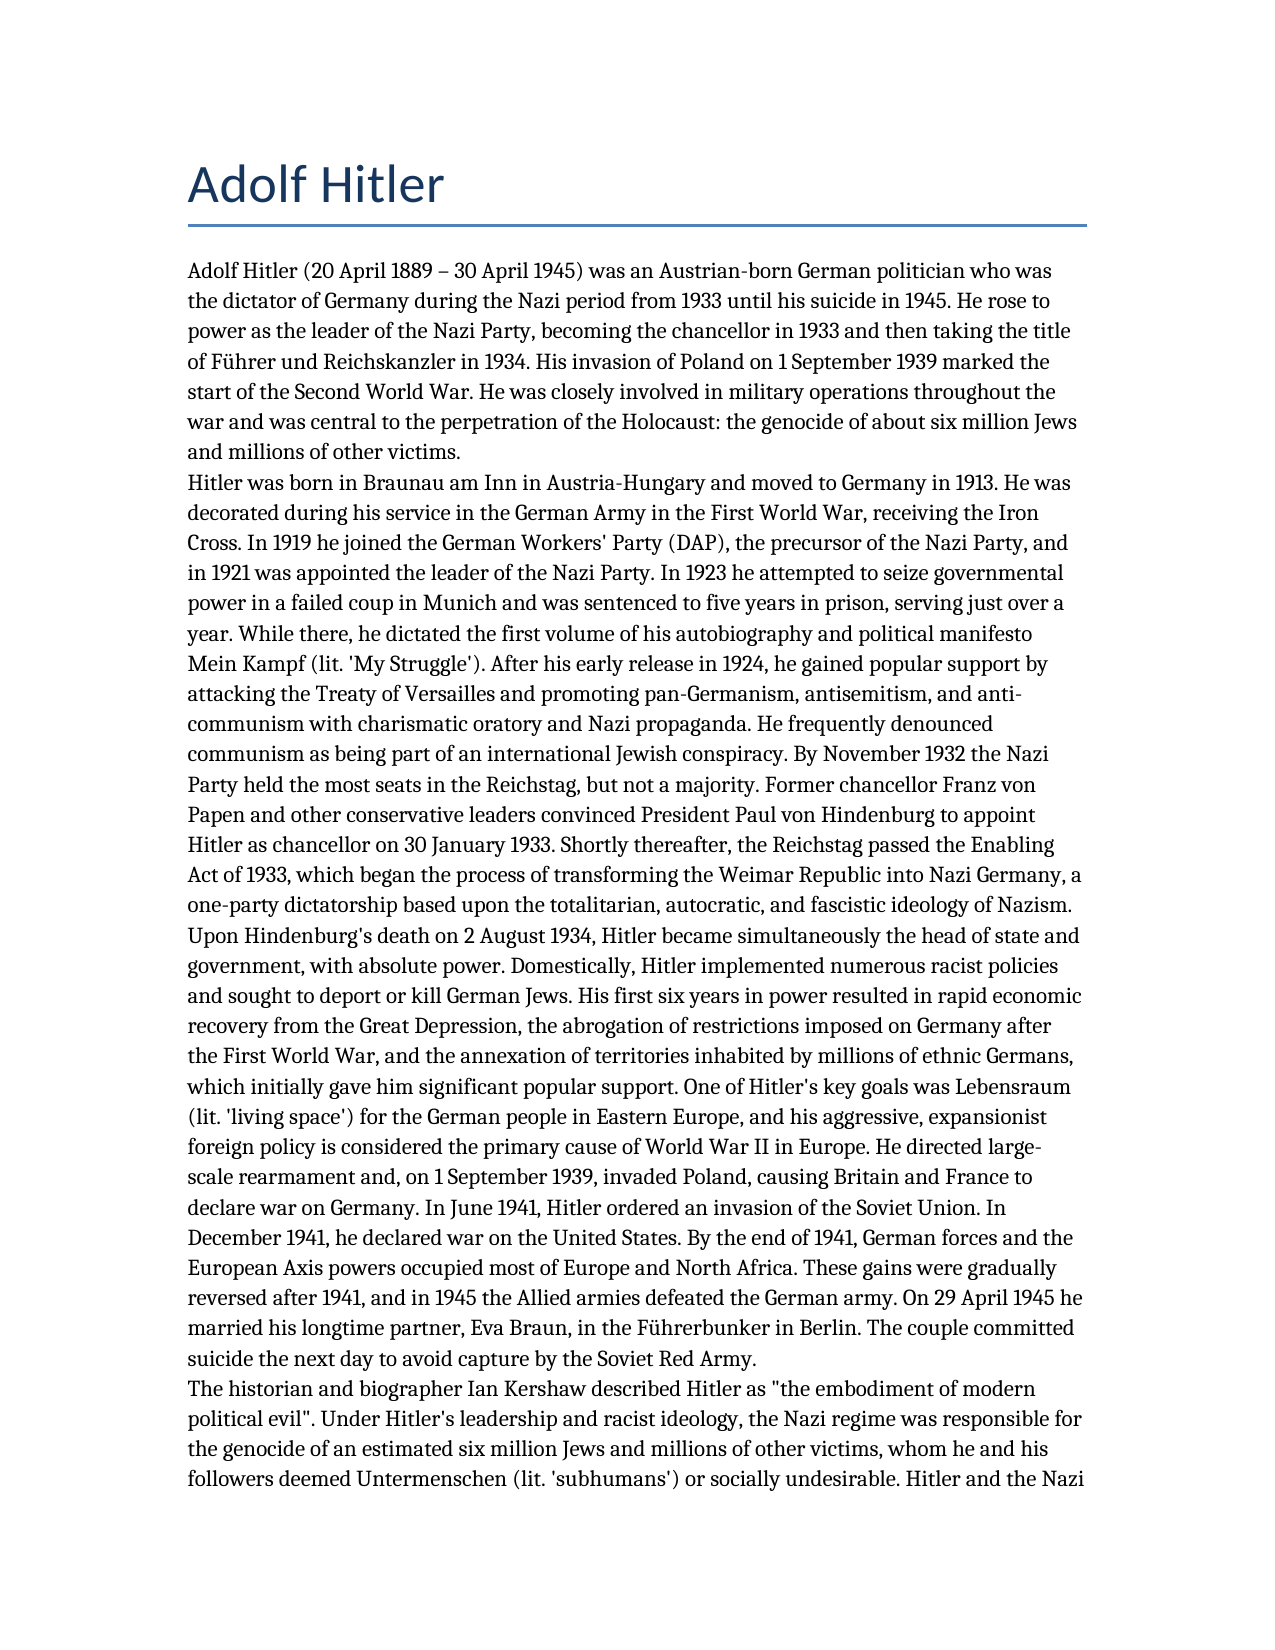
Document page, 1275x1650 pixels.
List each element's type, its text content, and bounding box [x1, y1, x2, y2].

text Adolf Hitler (20 April 1889 – 30 April 1945) was an Austrian-born German politician who was the dictator of Germany during the Nazi period from 1933 until his suicide in 1945. He rose to power as the leader of the Nazi Party, becoming the chancellor in 1933 and then taking the title of Führer und Reichskanzler in 1934. His invasion of Poland on 1 September 1939 marked the start of the Second World War. He was closely involved in military operations throughout the war and was central to the perpetration of the Holocaust: the genocide of about six million Jews and millions of other victims. Hitler was born in Braunau am Inn in Austria-Hungary and moved to Germany in 1913. He was decorated during his service in the German Army in the First World War, receiving the Iron Cross. In 1919 he joined the German Workers' Party (DAP), the precursor of the Nazi Party, and in 1921 was appointed the leader of the Nazi Party. In 1923 he attempted to seize governmental power in a failed coup in Munich and was sentenced to five years in prison, serving just over a year. While there, he dictated the first volume of his autobiography and political manifesto Mein Kampf (lit. 'My Struggle'). After his early release in 1924, he gained popular support by attacking the Treaty of Versailles and promoting pan-Germanism, antisemitism, and anti-communism with charismatic oratory and Nazi propaganda. He frequently denounced communism as being part of an international Jewish conspiracy. By November 1932 the Nazi Party held the most seats in the Reichstag, but not a majority. Former chancellor Franz von Papen and other conservative leaders convinced President Paul von Hindenburg to appoint Hitler as chancellor on 30 January 1933. Shortly thereafter, the Reichstag passed the Enabling Act of 1933, which began the process of transforming the Weimar Republic into Nazi Germany, a one-party dictatorship based upon the totalitarian, autocratic, and fascistic ideology of Nazism. Upon Hindenburg's death on 2 August 1934, Hitler became simultaneously the head of state and government, with absolute power. Domestically, Hitler implemented numerous racist policies and sought to deport or kill German Jews. His first six years in power resulted in rapid economic recovery from the Great Depression, the abrogation of restrictions imposed on Germany after the First World War, and the annexation of territories inhabited by millions of ethnic Germans, which initially gave him significant popular support. One of Hitler's key goals was Lebensraum (lit. 'living space') for the German people in Eastern Europe, and his aggressive, expansionist foreign policy is considered the primary cause of World War II in Europe. He directed large-scale rearmament and, on 1 September 1939, invaded Poland, causing Britain and France to declare war on Germany. In June 1941, Hitler ordered an invasion of the Soviet Union. In December 1941, he declared war on the United States. By the end of 1941, German forces and the European Axis powers occupied most of Europe and North Africa. These gains were gradually reversed after 1941, and in 1945 the Allied armies defeated the German army. On 29 April 1945 he married his longtime partner, Eva Braun, in the Führerbunker in Berlin. The couple committed suicide the next day to avoid capture by the Soviet Red Army. The historian and biographer Ian Kershaw described Hitler as "the embodiment of modern political evil". Under Hitler's leadership and racist ideology, the Nazi regime was responsible for the genocide of an estimated six million Jews and millions of other victims, whom he and his followers deemed Untermenschen (lit. 'subhumans') or socially undesirable. Hitler and the Nazi [187, 258, 1087, 1492]
title Adolf Hitler [187, 150, 1087, 227]
